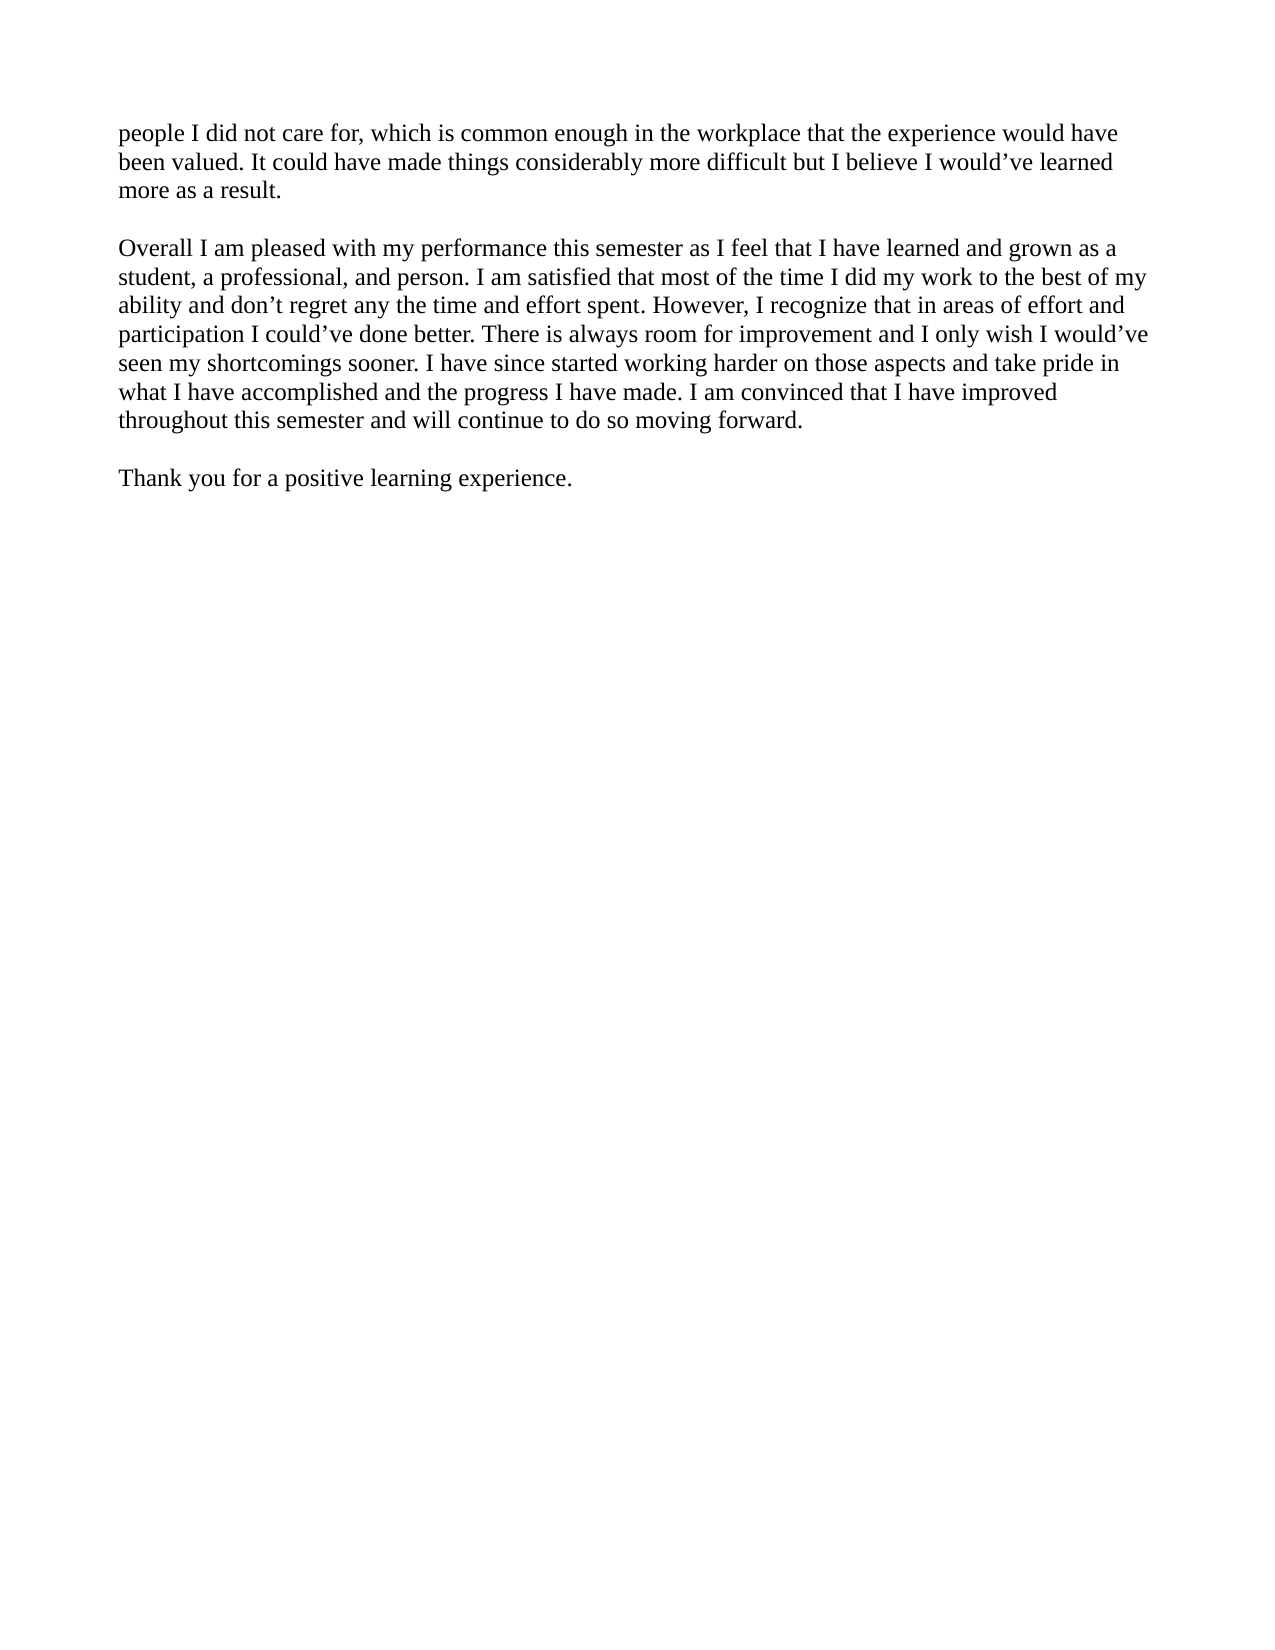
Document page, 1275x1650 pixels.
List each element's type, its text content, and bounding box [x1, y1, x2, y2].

text people I did not care for, which is common enough in the workplace that the experience would have been valued. It could have made things considerably more difficult but I believe I would’ve learned more as a result. [118, 118, 1157, 204]
text Overall I am pleased with my performance this semester as I feel that I have learned and grown as a student, a professional, and person. I am satisfied that most of the time I did my work to the best of my ability and don’t regret any the time and effort spent. However, I recognize that in areas of effort and participation I could’ve done better. There is always room for improvement and I only wish I would’ve seen my shortcomings sooner. I have since started working harder on those aspects and take pride in what I have accomplished and the progress I have made. I am convinced that I have improved throughout this semester and will continue to do so moving forward. [118, 233, 1157, 434]
text Thank you for a positive learning experience. [118, 463, 1157, 492]
